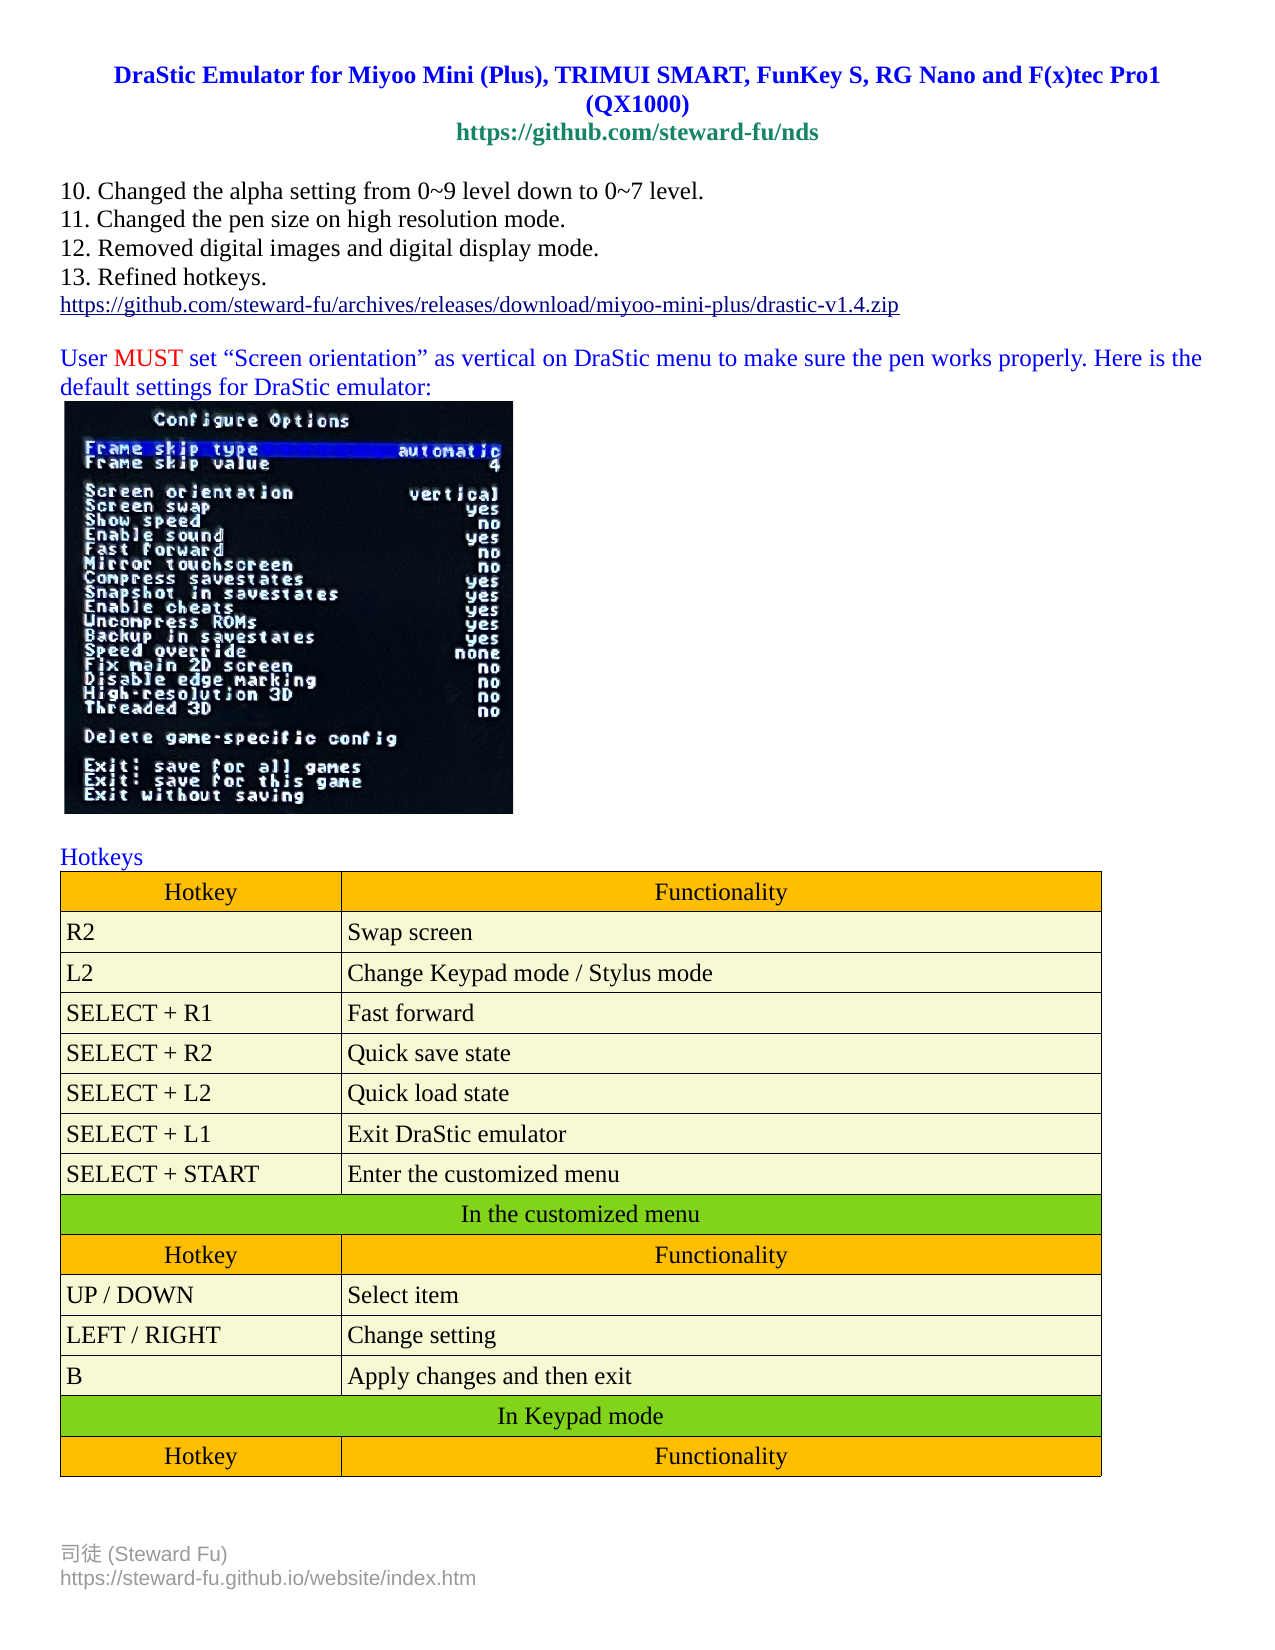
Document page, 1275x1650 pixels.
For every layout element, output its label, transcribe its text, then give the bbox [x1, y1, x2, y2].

text 10. Changed the alpha setting from 0~9 level down to 0~7 level. [60, 176, 1215, 204]
table_cell Enter the customized menu [342, 1154, 1101, 1194]
text User MUST set “Screen orientation” as vertical on DraStic menu to make sure the pen works properly. Here is the default settings for DraStic emulator: [60, 343, 1215, 401]
table_cell UP / DOWN [61, 1275, 341, 1314]
table_header Hotkey [61, 872, 341, 911]
table_cell Fast forward [342, 993, 1101, 1032]
table_cell Select item [342, 1275, 1101, 1314]
table_cell SELECT + L2 [61, 1074, 341, 1113]
table_cell Swap screen [342, 912, 1101, 952]
table_cell Hotkey [61, 1437, 341, 1476]
picture [64, 401, 514, 814]
text 12. Removed digital images and digital display mode. [60, 233, 1215, 262]
table_cell Change setting [342, 1316, 1101, 1355]
table_cell Exit DraStic emulator [342, 1114, 1101, 1153]
table_cell SELECT + START [61, 1154, 341, 1194]
text https://github.com/steward-fu/archives/releases/download/miyoo-mini-plus/drastic-v1.4.zip [60, 291, 1215, 317]
table_cell Apply changes and then exit [342, 1356, 1101, 1395]
table_cell SELECT + R2 [61, 1034, 341, 1073]
table_cell Functionality [342, 1235, 1101, 1274]
table_cell Functionality [342, 1437, 1101, 1476]
table_cell Change Keypad mode / Stylus mode [342, 953, 1101, 992]
table_cell SELECT + L1 [61, 1114, 341, 1153]
table_cell Quick save state [342, 1034, 1101, 1073]
table_cell In the customized menu [61, 1195, 1101, 1234]
table_cell R2 [61, 912, 341, 952]
table_cell B [61, 1356, 341, 1395]
text Hotkeys [60, 842, 1215, 871]
table_cell LEFT / RIGHT [61, 1316, 341, 1355]
table_cell Quick load state [342, 1074, 1101, 1113]
text 13. Refined hotkeys. [60, 262, 1215, 291]
table_cell SELECT + R1 [61, 993, 341, 1032]
text 11. Changed the pen size on high resolution mode. [60, 204, 1215, 233]
table_cell In Keypad mode [61, 1396, 1101, 1436]
table_header Functionality [342, 872, 1101, 911]
table_cell Hotkey [61, 1235, 341, 1274]
table_cell L2 [61, 953, 341, 992]
